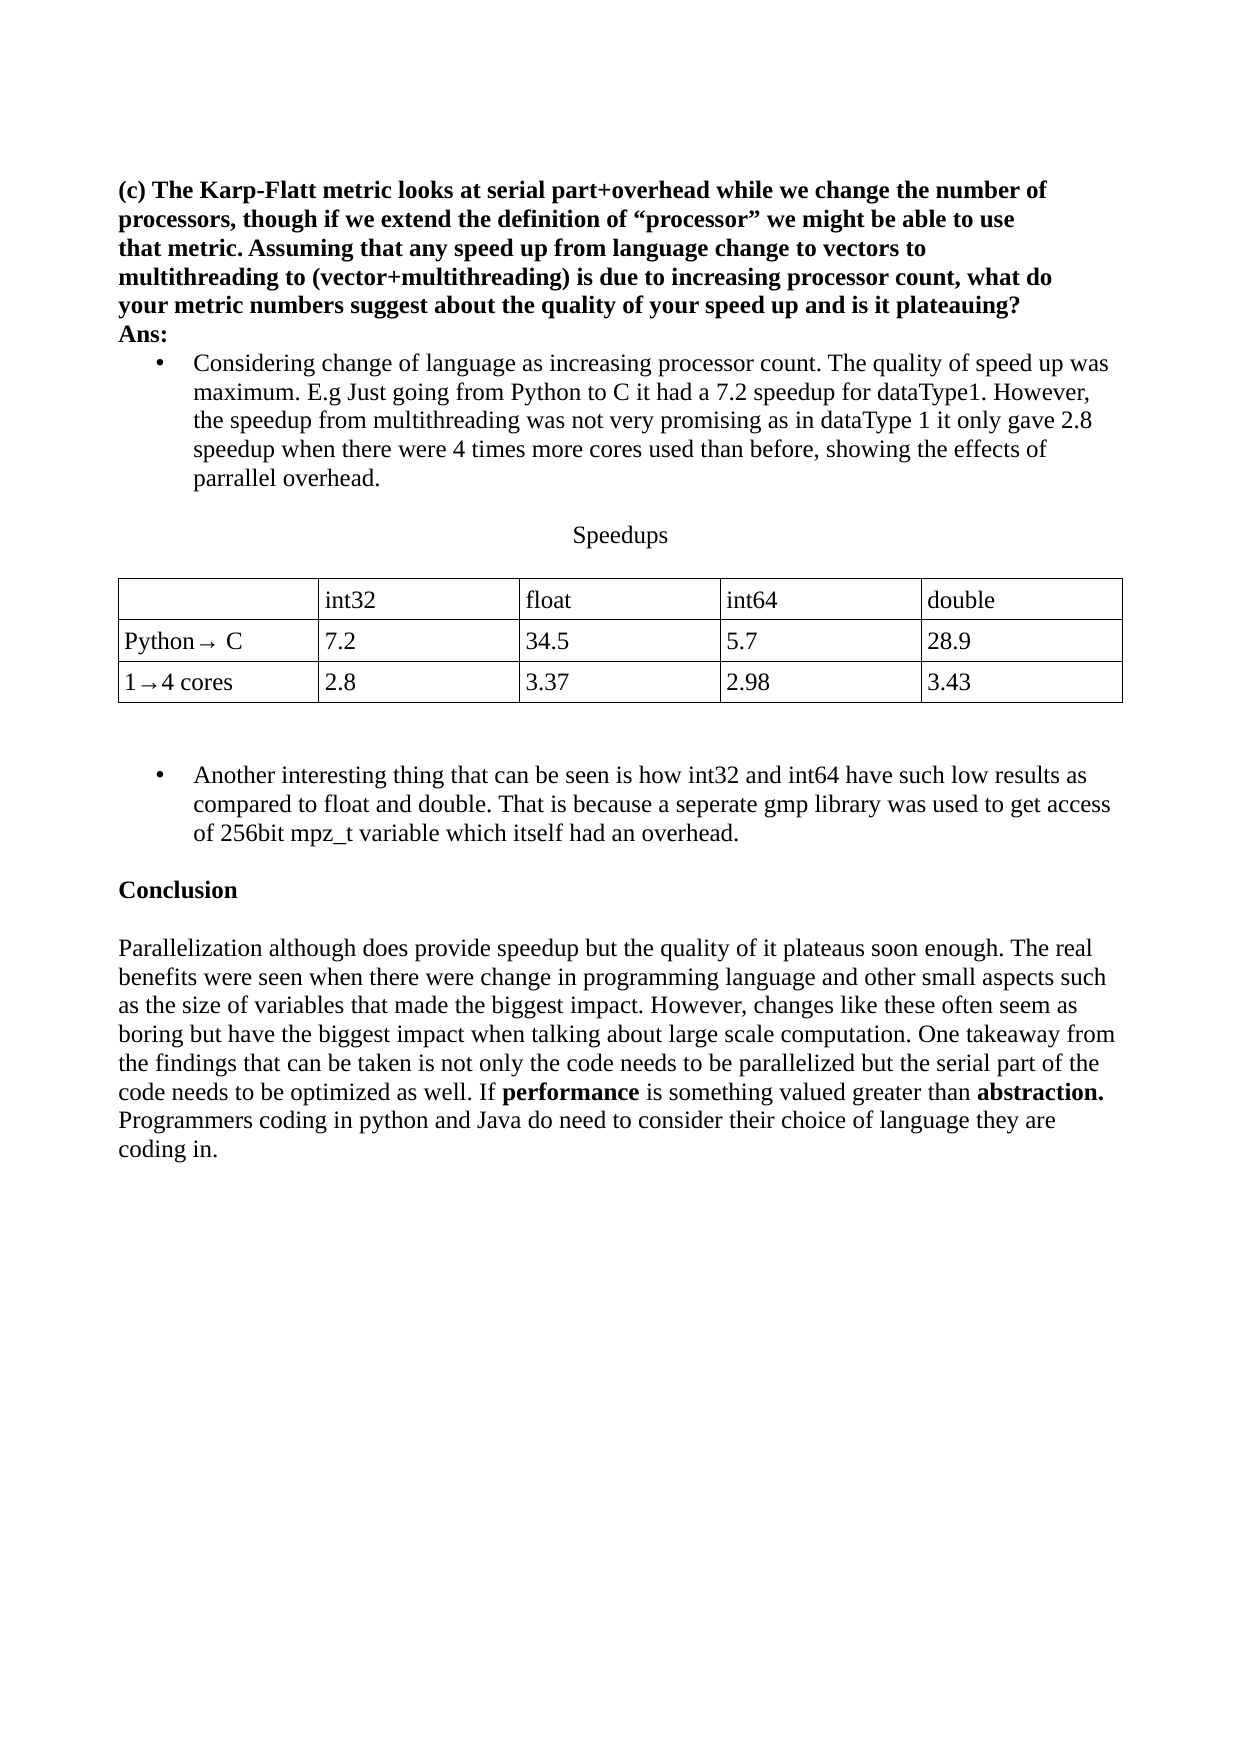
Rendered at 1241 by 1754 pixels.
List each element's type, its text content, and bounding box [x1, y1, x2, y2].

table_cell 1→4 cores [119, 662, 318, 702]
table_cell 2.8 [319, 662, 519, 702]
table_header float [520, 579, 720, 619]
table_cell 2.98 [721, 662, 921, 702]
text (c) The Karp-Flatt metric looks at serial part+overhead while we change the number of [118, 176, 1122, 204]
text Conclusion [118, 875, 1122, 904]
table_cell 34.5 [520, 620, 720, 661]
text multithreading to (vector+multithreading) is due to increasing processor count, what do [118, 262, 1122, 291]
table_header [119, 579, 318, 619]
table_cell 28.9 [922, 620, 1122, 661]
text Parallelization although does provide speedup but the quality of it plateaus soon enough. The real benefits were seen when there were change in programming language and other small aspects such as the size of variables that made the biggest impact. However, changes like these often seem as boring but have the biggest impact when talking about large scale computation. One takeaway from the findings that can be taken is not only the code needs to be parallelized but the serial part of the code needs to be optimized as well. If performance is something valued greater than abstraction. Programmers coding in python and Java do need to consider their choice of language they are coding in. [118, 933, 1122, 1163]
list Considering change of language as increasing processor count. The quality of speed up was maximum. E.g Just going from Python to C it had a 7.2 speedup for dataType1. However, the speedup from multithreading was not very promising as in dataType 1 it only gave 2.8 speedup when there were 4 times more cores used than before, showing the effects of parrallel overhead. [156, 348, 1122, 492]
table_cell 7.2 [319, 620, 519, 661]
table_header double [922, 579, 1122, 619]
text that metric. Assuming that any speed up from language change to vectors to [118, 233, 1122, 262]
table_cell Python→ C [119, 620, 318, 661]
table_header int64 [721, 579, 921, 619]
text Speedups [118, 521, 1122, 549]
list Another interesting thing that can be seen is how int32 and int64 have such low results as compared to float and double. That is because a seperate gmp library was used to get access of 256bit mpz_t variable which itself had an overhead. [156, 760, 1122, 847]
table_cell 5.7 [721, 620, 921, 661]
table_header int32 [319, 579, 519, 619]
text your metric numbers suggest about the quality of your speed up and is it plateauing? [118, 291, 1122, 319]
table_cell 3.37 [520, 662, 720, 702]
text processors, though if we extend the definition of “processor” we might be able to use [118, 204, 1122, 233]
table_cell 3.43 [922, 662, 1122, 702]
text Ans: [118, 319, 1122, 348]
